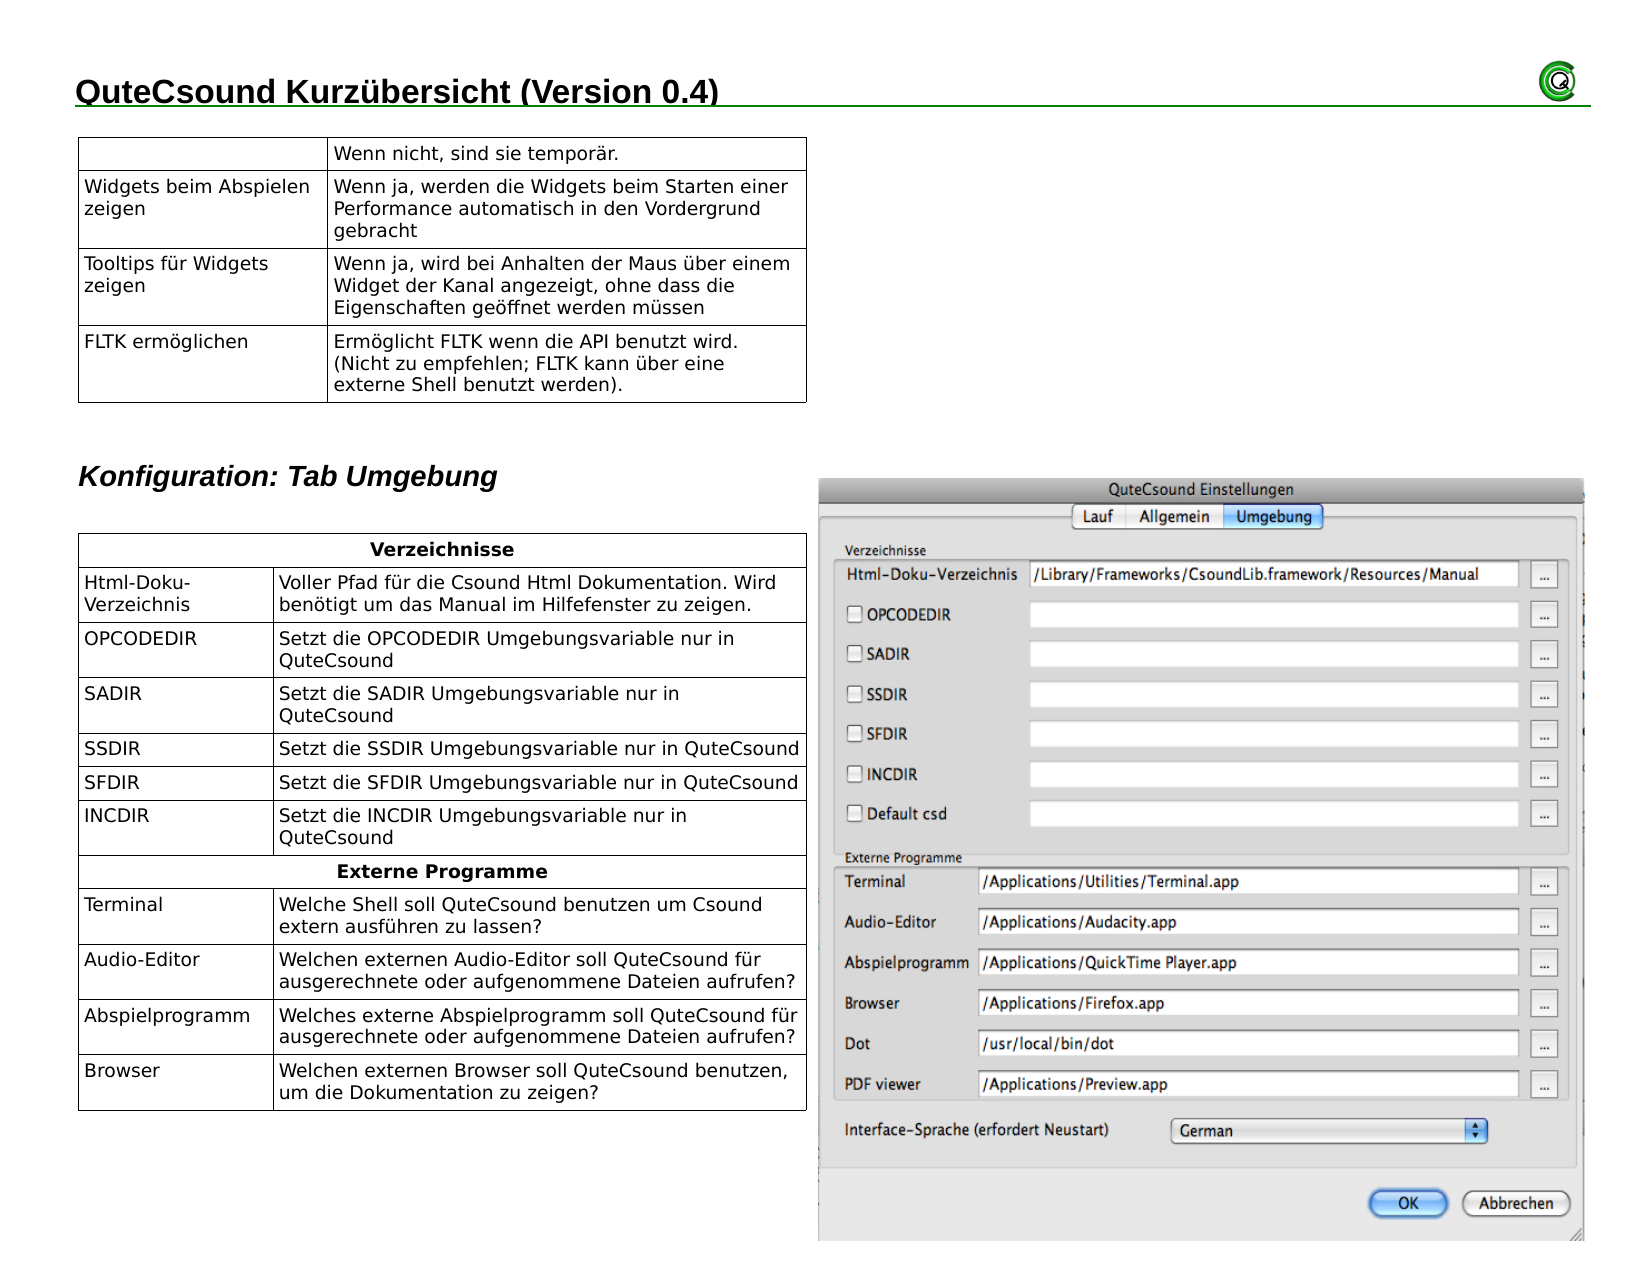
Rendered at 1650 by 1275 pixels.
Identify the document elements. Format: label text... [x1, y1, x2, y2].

table_cell Tooltips für Widgets zeigen [79, 249, 327, 325]
table_cell SFDIR [79, 767, 273, 799]
table_cell Widgets beim Abspielen zeigen [79, 171, 327, 248]
table_cell SADIR [79, 678, 273, 733]
subtitle Konfiguration: Tab Umgebung [78, 459, 1586, 492]
table_cell Setzt die OPCODEDIR Umgebungsvariable nur in QuteCsound [274, 623, 806, 677]
table_cell Setzt die SFDIR Umgebungsvariable nur in QuteCsound [274, 767, 806, 799]
picture [818, 478, 1585, 1241]
table_cell Wenn ja, werden die Widgets beim Starten einer Performance automatisch in den Vordergrund gebracht [328, 171, 806, 248]
table_cell Welches externe Abspielprogramm soll QuteCsound für ausgerechnete oder aufgenommene Dateien aufrufen? [274, 1000, 806, 1054]
table_cell Welchen externen Browser soll QuteCsound benutzen, um die Dokumentation zu zeigen? [274, 1055, 806, 1109]
table_cell Audio-Editor [79, 945, 273, 999]
table_cell Setzt die SADIR Umgebungsvariable nur in QuteCsound [274, 678, 806, 733]
table_cell Wenn nicht, sind sie temporär. [328, 138, 806, 170]
table_cell [79, 138, 327, 170]
table_cell Setzt die SSDIR Umgebungsvariable nur in QuteCsound [274, 734, 806, 766]
table_cell Abspielprogramm [79, 1000, 273, 1054]
table_header Verzeichnisse [79, 534, 806, 567]
table_cell Ermöglicht FLTK wenn die API benutzt wird. (Nicht zu empfehlen; FLTK kann über eine externe Shell benutzt werden). [328, 326, 806, 402]
table_cell Externe Programme [79, 856, 806, 888]
picture [1534, 57, 1582, 105]
table_cell SSDIR [79, 734, 273, 766]
table_cell Terminal [79, 889, 273, 943]
table_cell Welche Shell soll QuteCsound benutzen um Csound extern ausführen zu lassen? [274, 889, 806, 943]
table_cell Wenn ja, wird bei Anhalten der Maus über einem Widget der Kanal angezeigt, ohne dass die Eigenschaften geöffnet werden müssen [328, 249, 806, 325]
table_cell Voller Pfad für die Csound Html Dokumentation. Wird benötigt um das Manual im Hilfefenster zu zeigen. [274, 568, 806, 622]
table_cell INCDIR [79, 801, 273, 855]
table_cell FLTK ermöglichen [79, 326, 327, 402]
table_cell Welchen externen Audio-Editor soll QuteCsound für ausgerechnete oder aufgenommene Dateien aufrufen? [274, 945, 806, 999]
table_cell Setzt die INCDIR Umgebungsvariable nur in QuteCsound [274, 801, 806, 855]
table_cell OPCODEDIR [79, 623, 273, 677]
table_cell Browser [79, 1055, 273, 1109]
table_cell Html-Doku-Verzeichnis [79, 568, 273, 622]
